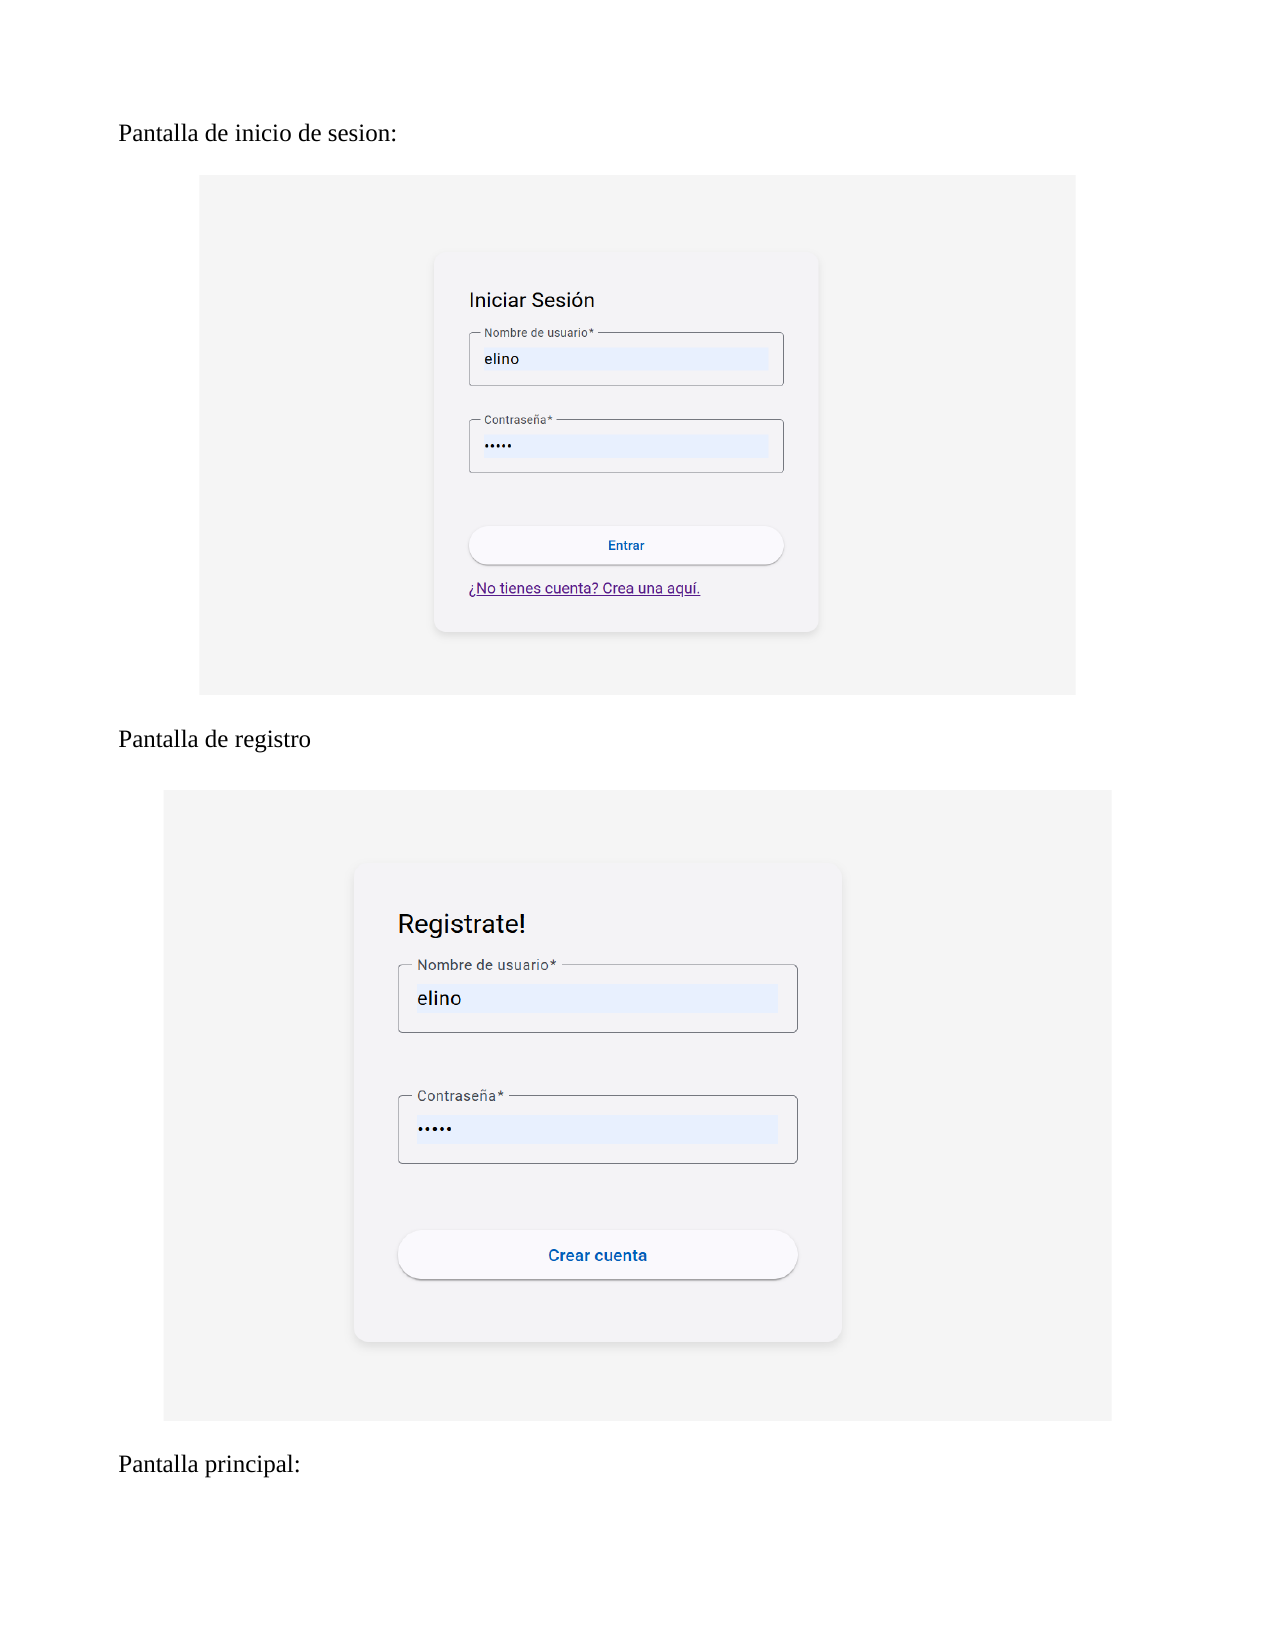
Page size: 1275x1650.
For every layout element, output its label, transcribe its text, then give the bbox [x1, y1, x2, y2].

text Pantalla principal: [118, 1449, 1157, 1478]
picture [199, 175, 1076, 695]
text Pantalla de registro [118, 724, 1157, 752]
picture [163, 790, 1112, 1421]
text Pantalla de inicio de sesion: [118, 118, 1157, 147]
